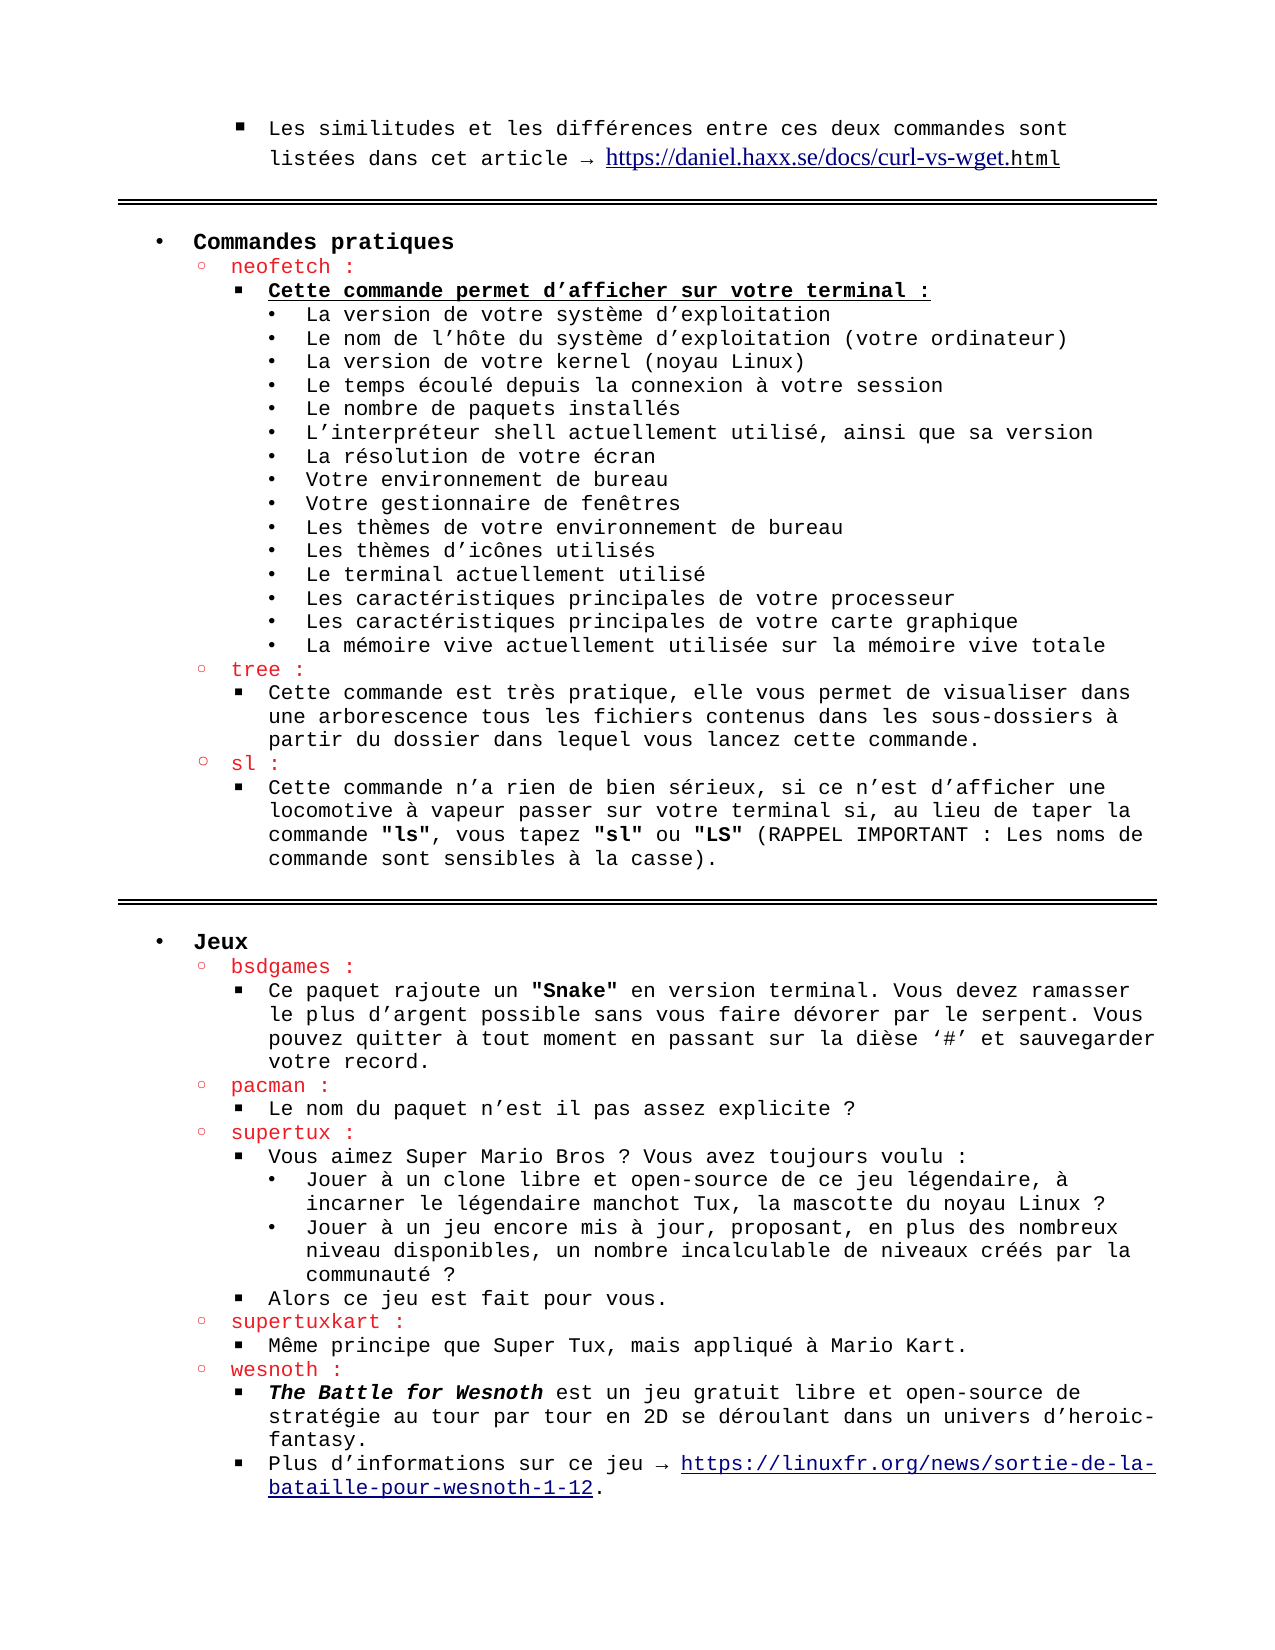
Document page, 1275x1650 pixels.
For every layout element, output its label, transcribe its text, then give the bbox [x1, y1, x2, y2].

list Les similitudes et les différences entre ces deux commandes sont listées dans cet article → https://daniel.haxx.se/docs/curl-vs-wget.html [231, 118, 1157, 171]
list Le nom du paquet n’est il pas assez explicite ? [231, 1098, 1157, 1122]
list Les thèmes de votre environnement de bureau [268, 517, 1157, 540]
list Vous aimez Super Mario Bros ? Vous avez toujours voulu : [231, 1146, 1157, 1169]
list The Battle for Wesnoth est un jeu gratuit libre et open-source de stratégie au tour par tour en 2D se déroulant dans un univers d’heroic-fantasy. [231, 1382, 1157, 1453]
list Cette commande est très pratique, elle vous permet de visualiser dans une arborescence tous les fichiers contenus dans les sous-dossiers à partir du dossier dans lequel vous lancez cette commande. [231, 682, 1157, 753]
list neofetch : [193, 257, 1157, 280]
list supertuxkart : [193, 1311, 1157, 1335]
list Les caractéristiques principales de votre processeur [268, 588, 1157, 611]
list Cette commande permet d’afficher sur votre terminal : [231, 280, 1157, 304]
list Votre gestionnaire de fenêtres [268, 493, 1157, 517]
list La version de votre kernel (noyau Linux) [268, 351, 1157, 375]
list Le nom de l’hôte du système d’exploitation (votre ordinateur) [268, 327, 1157, 351]
list Le terminal actuellement utilisé [268, 564, 1157, 588]
list sl : [193, 753, 1157, 777]
list Votre environnement de bureau [268, 469, 1157, 493]
list Le temps écoulé depuis la connexion à votre session [268, 375, 1157, 398]
list La mémoire vive actuellement utilisée sur la mémoire vive totale [268, 635, 1157, 658]
list bsdgames : [193, 957, 1157, 980]
list Les caractéristiques principales de votre carte graphique [268, 611, 1157, 635]
list La résolution de votre écran [268, 446, 1157, 469]
list La version de votre système d’exploitation [268, 304, 1157, 327]
list Commandes pratiques [156, 231, 1157, 257]
list Même principe que Super Tux, mais appliqué à Mario Kart. [231, 1335, 1157, 1358]
list Cette commande n’a rien de bien sérieux, si ce n’est d’afficher une locomotive à vapeur passer sur votre terminal si, au lieu de taper la commande "ls", vous tapez "sl" ou "LS" (RAPPEL IMPORTANT : Les noms de commande sont sensibles à la casse). [231, 777, 1157, 871]
list supertux : [193, 1122, 1157, 1146]
list Jouer à un jeu encore mis à jour, proposant, en plus des nombreux niveau disponibles, un nombre incalculable de niveaux créés par la communauté ? [268, 1217, 1157, 1288]
list Alors ce jeu est fait pour vous. [231, 1288, 1157, 1311]
list pacman : [193, 1075, 1157, 1098]
list Jouer à un clone libre et open-source de ce jeu légendaire, à incarner le légendaire manchot Tux, la mascotte du noyau Linux ? [268, 1169, 1157, 1217]
list Jeux [156, 931, 1157, 957]
list Plus d’informations sur ce jeu → https://linuxfr.org/news/sortie-de-la-bataille-pour-wesnoth-1-12. [231, 1453, 1157, 1500]
list tree : [193, 658, 1157, 682]
list Le nombre de paquets installés [268, 398, 1157, 422]
list Ce paquet rajoute un "Snake" en version terminal. Vous devez ramasser le plus d’argent possible sans vous faire dévorer par le serpent. Vous pouvez quitter à tout moment en passant sur la dièse ‘#’ et sauvegarder votre record. [231, 980, 1157, 1075]
list wesnoth : [193, 1358, 1157, 1382]
list Les thèmes d’icônes utilisés [268, 540, 1157, 564]
list L’interpréteur shell actuellement utilisé, ainsi que sa version [268, 422, 1157, 446]
